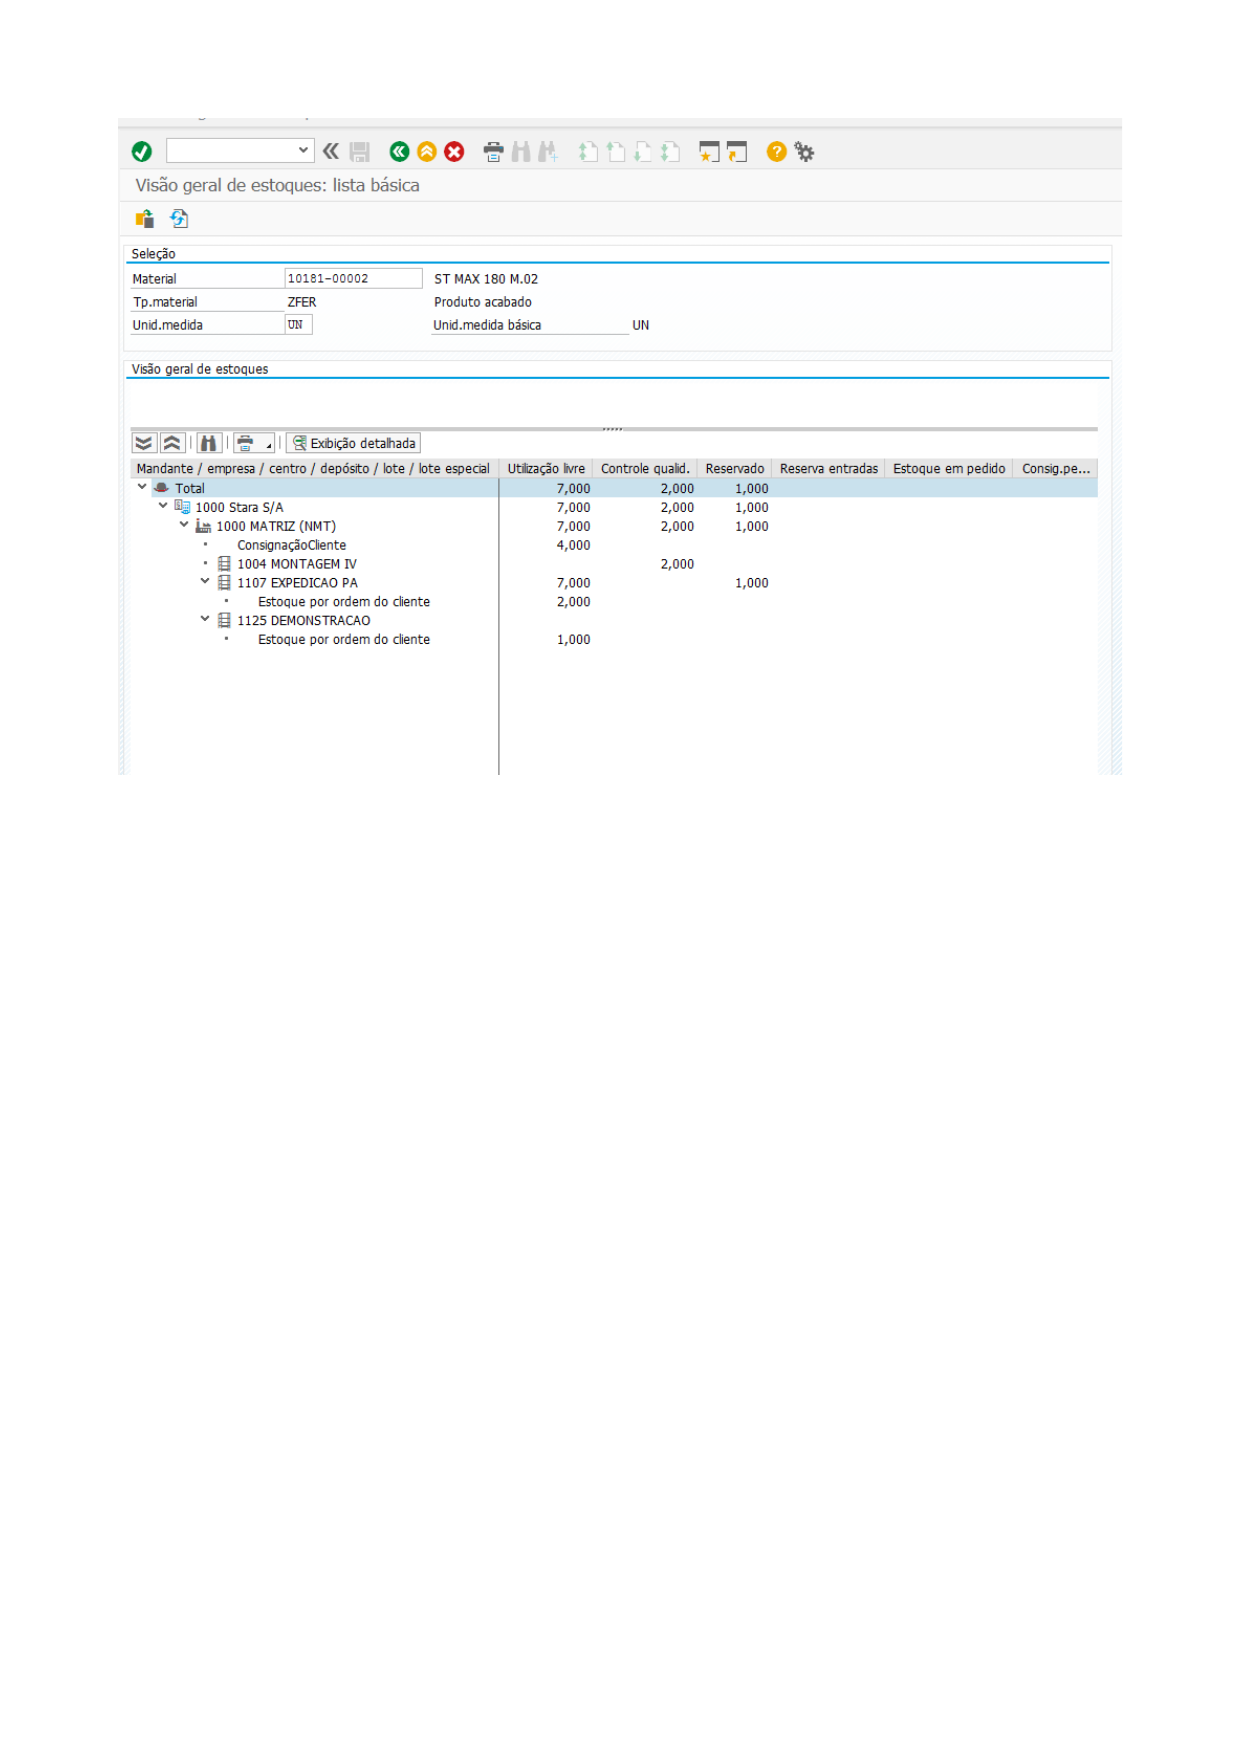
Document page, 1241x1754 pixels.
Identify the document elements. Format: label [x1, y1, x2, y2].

picture [118, 118, 1123, 775]
